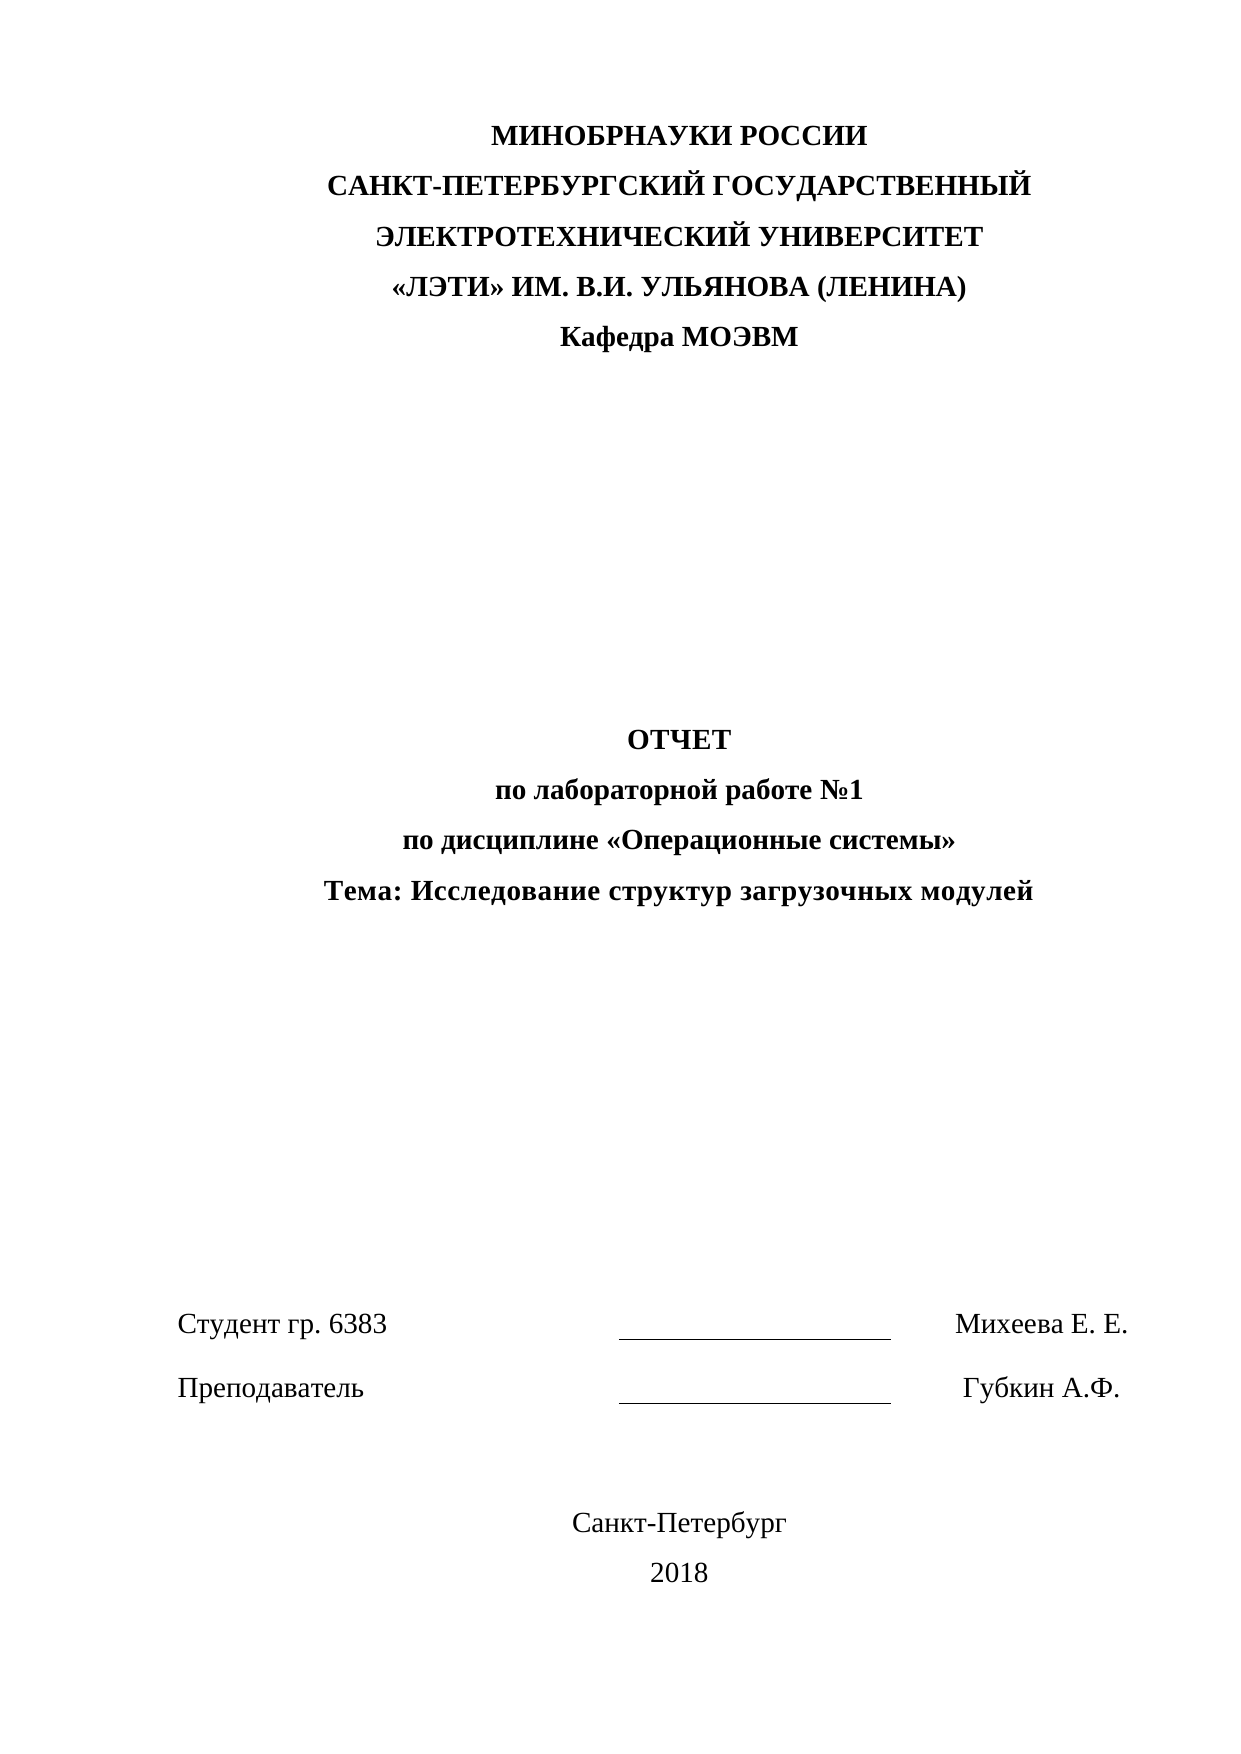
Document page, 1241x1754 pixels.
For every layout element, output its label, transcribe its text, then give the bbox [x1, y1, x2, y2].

text МИНОБРНАУКИ РОССИИ [177, 118, 1181, 152]
table_cell Преподаватель [166, 1339, 619, 1403]
text электротехнический университет [177, 219, 1181, 252]
table_header Михеева Е. Е. [891, 1275, 1192, 1339]
text Тема: Исследование структур загрузочных модулей [177, 873, 1181, 906]
table_header Студент гр. 6383 [166, 1275, 619, 1339]
table_header [619, 1275, 891, 1339]
text по лабораторной работе №1 [177, 772, 1181, 806]
table_cell [619, 1340, 891, 1403]
text отчет [177, 722, 1181, 755]
text Санкт-Петербургский государственный [177, 168, 1181, 202]
text по дисциплине «Операционные системы» [177, 822, 1181, 856]
text 2018 [177, 1555, 1181, 1589]
text «ЛЭТИ» им. В.И. Ульянова (Ленина) [177, 269, 1181, 303]
text Кафедра МОЭВМ [177, 319, 1181, 353]
table_cell Губкин А.Ф. [891, 1339, 1192, 1403]
text Санкт-Петербург [177, 1505, 1181, 1538]
